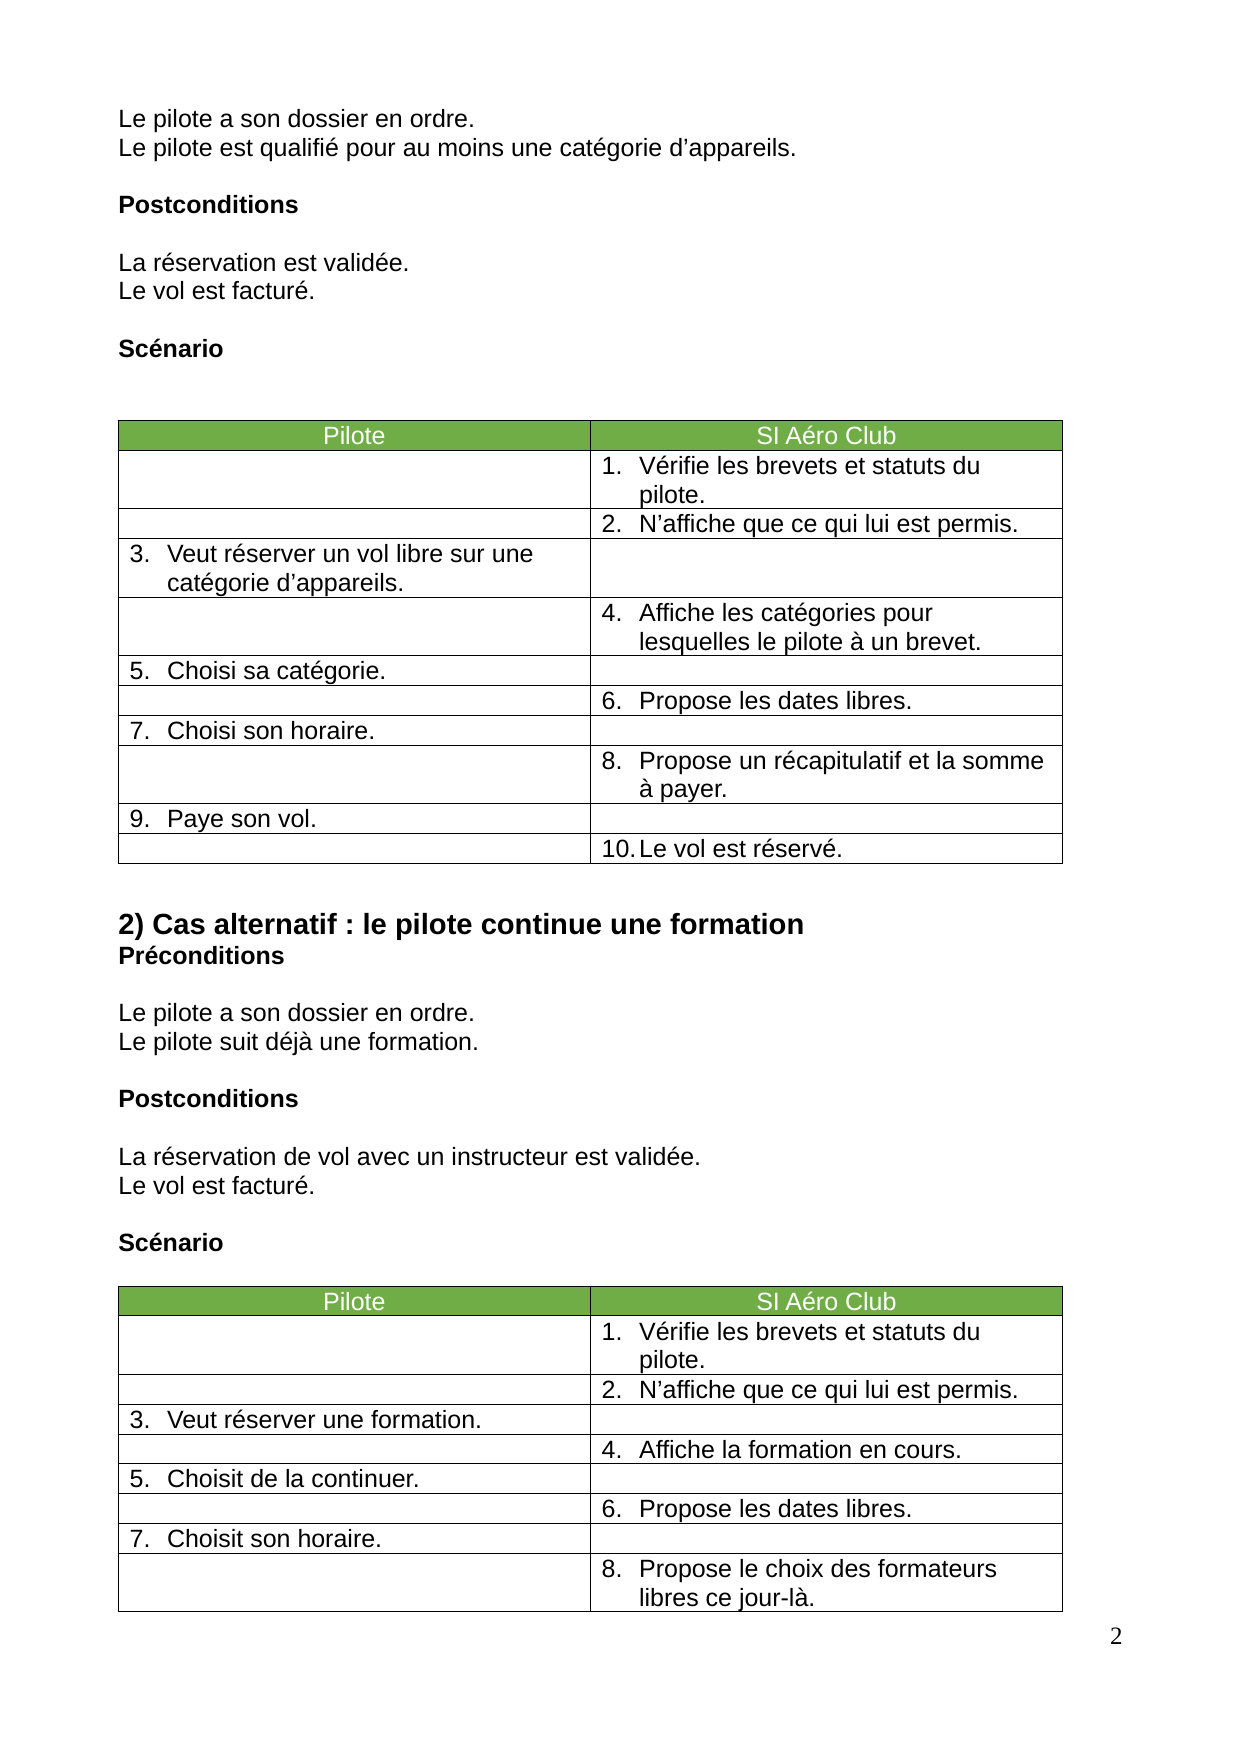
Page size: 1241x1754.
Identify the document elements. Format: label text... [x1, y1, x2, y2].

table_cell [591, 1524, 1062, 1553]
table_cell Choisi son horaire. [119, 716, 590, 744]
text La réservation de vol avec un instructeur est validée. [118, 1113, 1122, 1171]
table_cell [119, 746, 590, 803]
table_cell [119, 1554, 590, 1611]
table_cell Paye son vol. [119, 804, 590, 833]
table_cell Choisit de la continuer. [119, 1464, 590, 1493]
text Scénario [118, 1228, 1122, 1257]
table_cell Propose les dates libres. [591, 1494, 1062, 1523]
table_cell Propose un récapitulatif et la somme à payer. [591, 746, 1062, 803]
table_header SI Aéro Club [591, 1287, 1062, 1315]
table_cell [591, 804, 1062, 833]
text Scénario [118, 334, 1122, 362]
text Le pilote est qualifié pour au moins une catégorie d’appareils. [118, 132, 1122, 161]
text Postconditions [118, 1084, 1122, 1113]
table_cell [119, 1316, 590, 1374]
table_cell [119, 451, 590, 508]
text Le pilote suit déjà une formation. [118, 1027, 1122, 1056]
table_cell [591, 539, 1062, 597]
table_cell Vérifie les brevets et statuts du pilote. [591, 1316, 1062, 1374]
table_cell Vérifie les brevets et statuts du pilote. [591, 451, 1062, 508]
table_cell Affiche les catégories pour lesquelles le pilote à un brevet. [591, 598, 1062, 655]
table_cell [119, 834, 590, 863]
table_cell Choisi sa catégorie. [119, 656, 590, 685]
table_cell [591, 1464, 1062, 1493]
table_cell Veut réserver un vol libre sur une catégorie d’appareils. [119, 539, 590, 597]
table_cell Le vol est réservé. [591, 834, 1062, 863]
table_cell N’affiche que ce qui lui est permis. [591, 509, 1062, 538]
table_cell [119, 598, 590, 655]
text Postconditions [118, 190, 1122, 219]
table_cell [119, 1494, 590, 1523]
table_cell [591, 1405, 1062, 1433]
table_cell Affiche la formation en cours. [591, 1435, 1062, 1463]
table_cell [119, 1435, 590, 1463]
text Le vol est facturé. [118, 1171, 1122, 1199]
text La réservation est validée. [118, 219, 1122, 276]
table_cell Propose le choix des formateurs libres ce jour-là. [591, 1554, 1062, 1611]
text Le pilote a son dossier en ordre. [118, 104, 1122, 132]
table_cell [591, 716, 1062, 744]
table_cell Choisit son horaire. [119, 1524, 590, 1553]
table_header Pilote [119, 1287, 590, 1315]
text Le vol est facturé. [118, 276, 1122, 305]
text Le pilote a son dossier en ordre. [118, 969, 1122, 1027]
text Préconditions [118, 941, 1122, 969]
table_cell [119, 1375, 590, 1404]
subtitle 2) Cas alternatif : le pilote continue une formation [118, 907, 1122, 941]
table_cell [591, 656, 1062, 685]
table_cell Veut réserver une formation. [119, 1405, 590, 1433]
table_header SI Aéro Club [591, 421, 1062, 450]
table_cell [119, 509, 590, 538]
table_cell N’affiche que ce qui lui est permis. [591, 1375, 1062, 1404]
table_header Pilote [119, 421, 590, 450]
table_cell [119, 686, 590, 715]
table_cell Propose les dates libres. [591, 686, 1062, 715]
